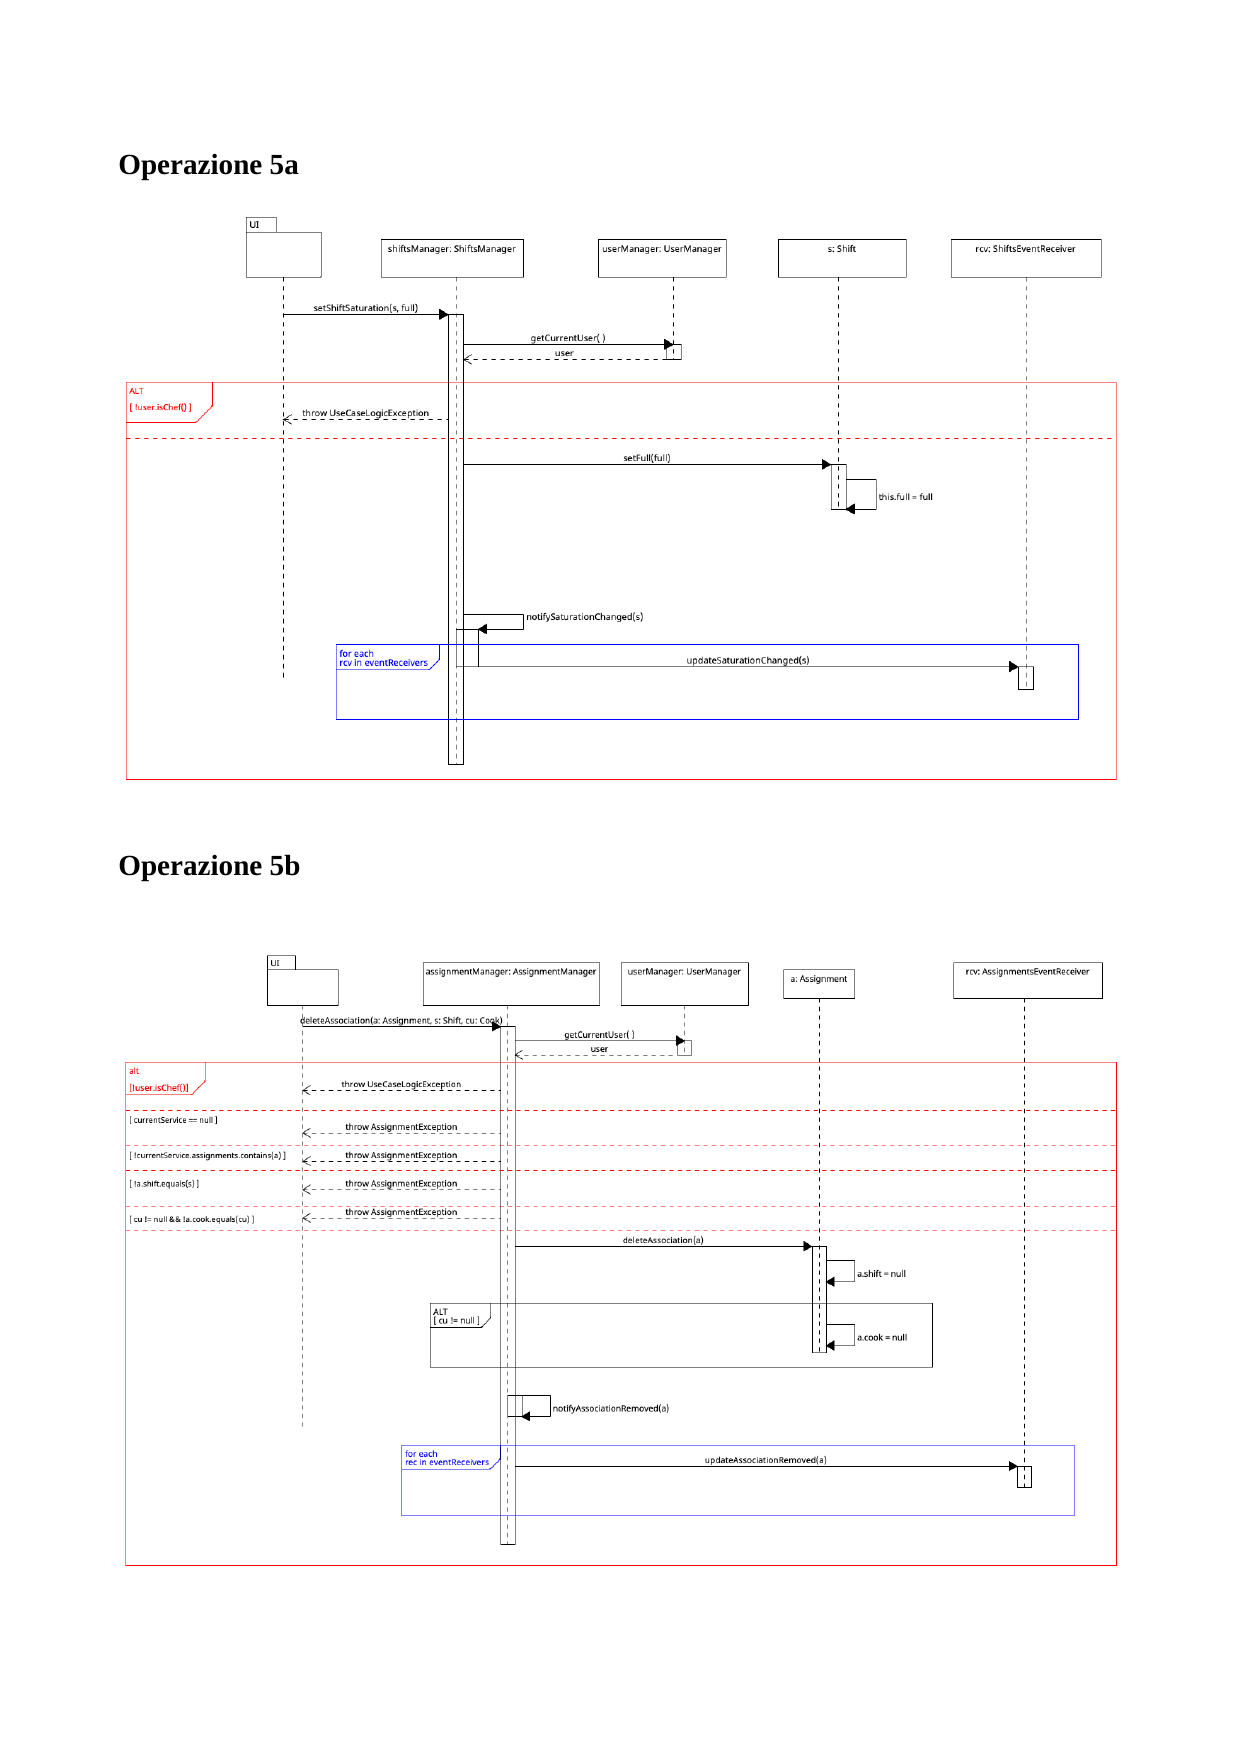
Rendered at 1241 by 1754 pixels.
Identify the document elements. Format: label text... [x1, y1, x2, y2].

text Operazione 5b [118, 848, 1122, 882]
text Operazione 5a [118, 147, 1122, 180]
